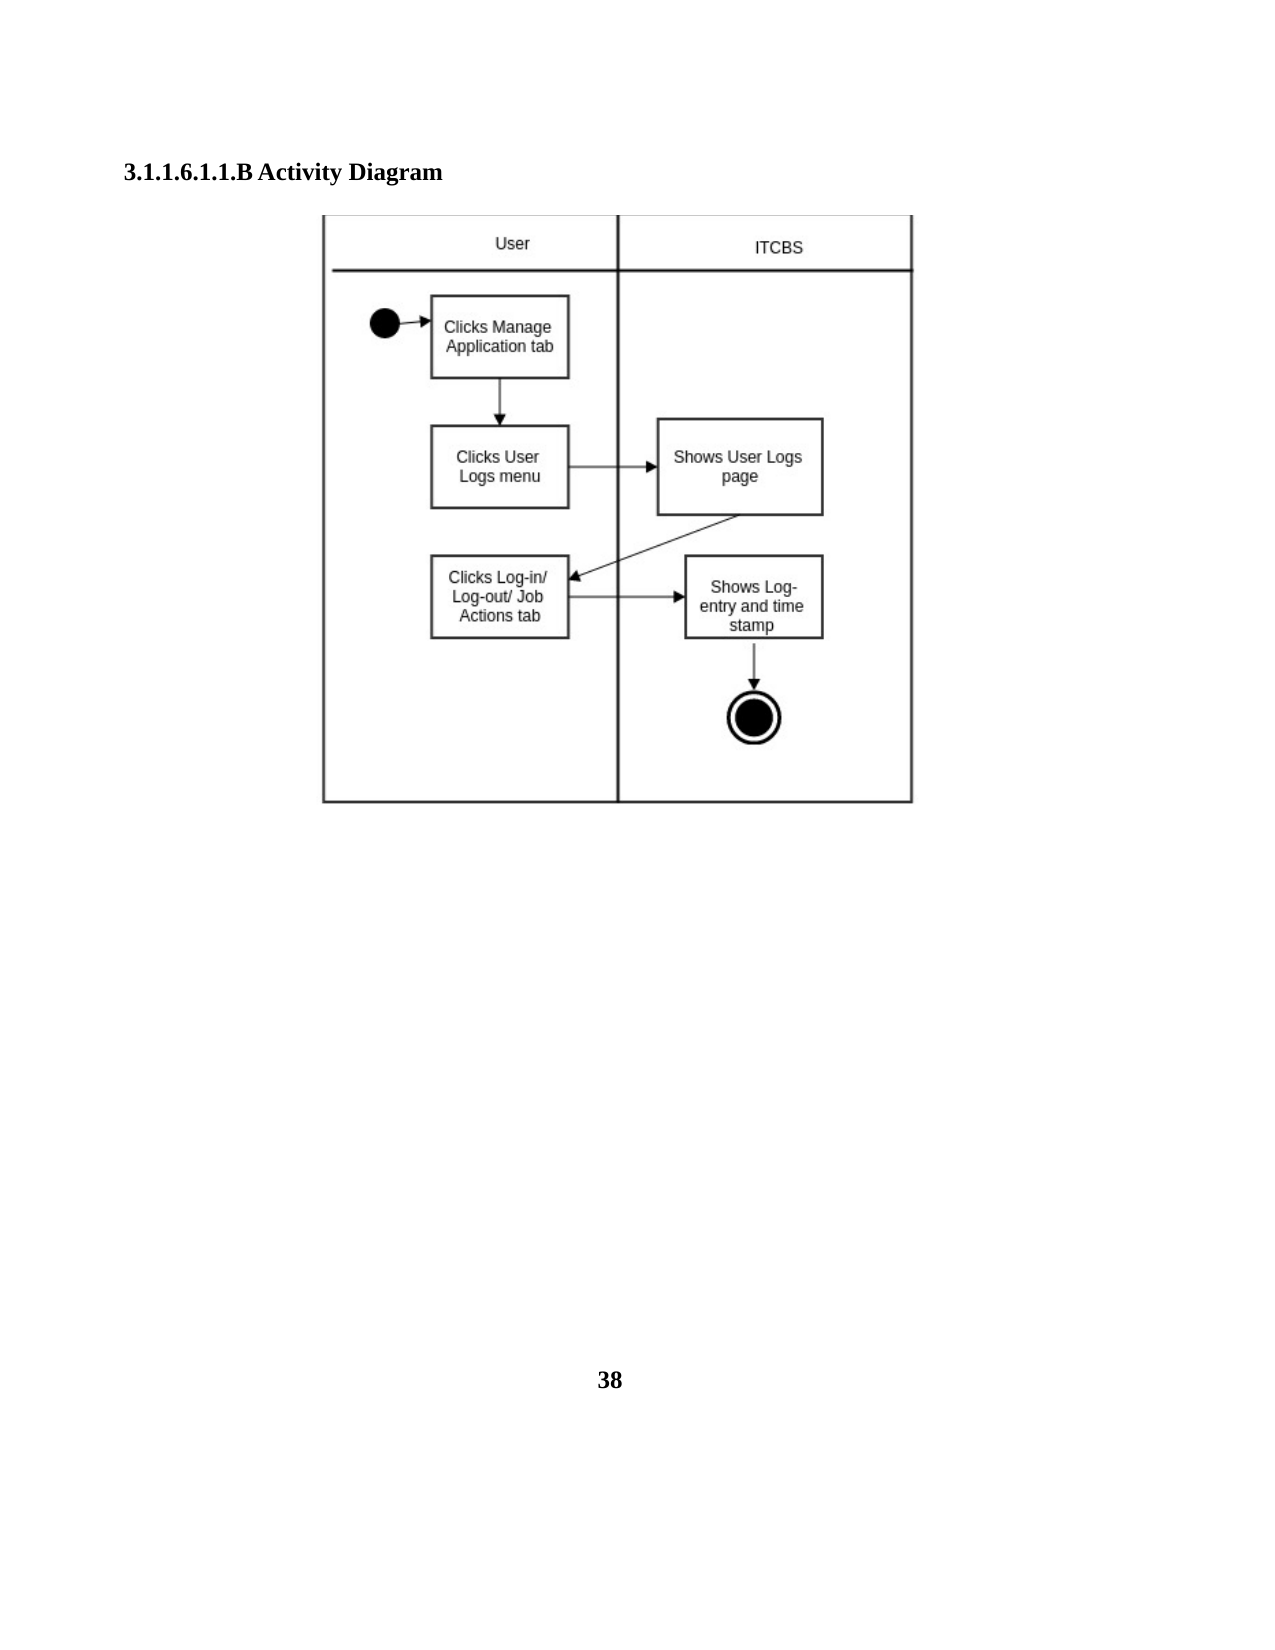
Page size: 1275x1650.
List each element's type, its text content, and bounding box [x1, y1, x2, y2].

text 38 [123, 1365, 1096, 1394]
picture [272, 215, 947, 835]
text 3.1.1.6.1.1.B Activity Diagram [123, 157, 1096, 186]
